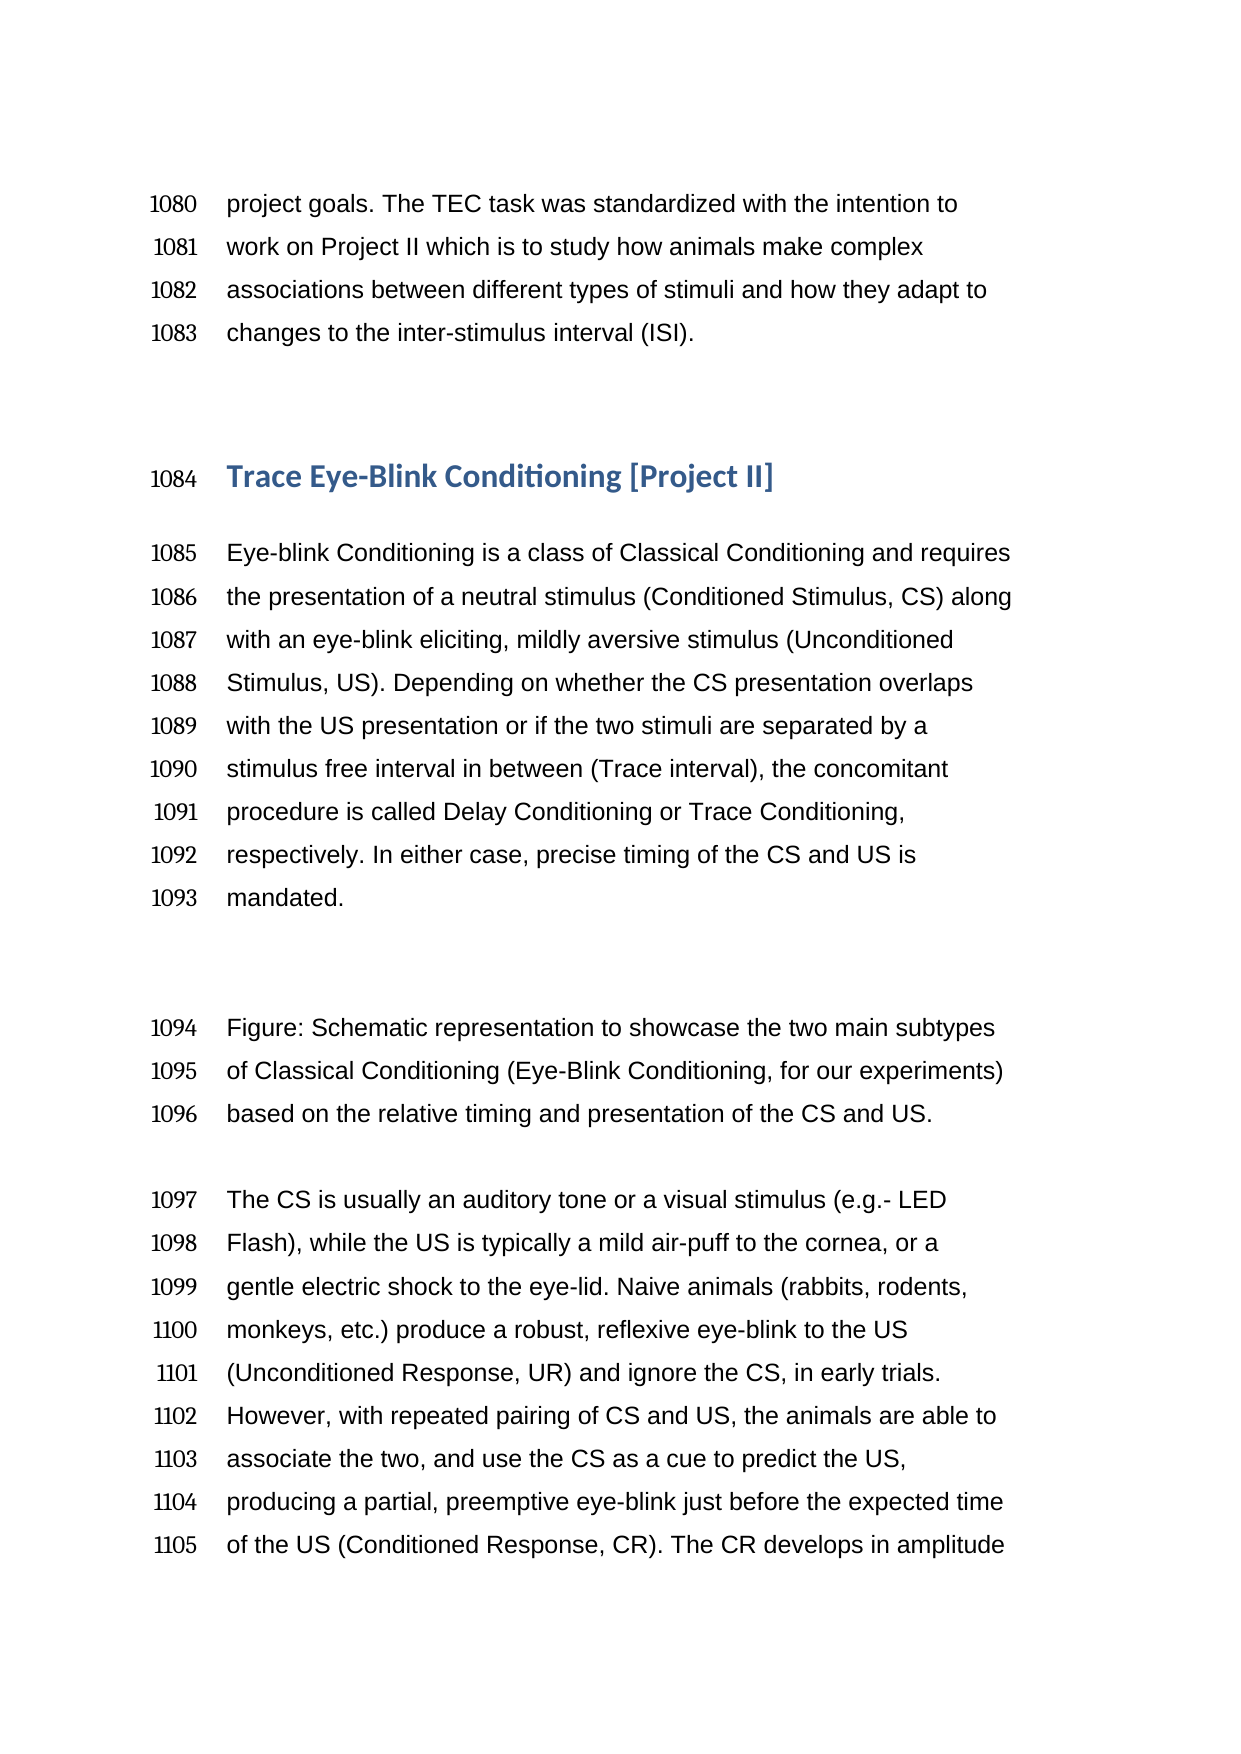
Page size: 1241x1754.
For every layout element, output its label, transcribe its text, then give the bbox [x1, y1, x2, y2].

text project goals. The TEC task was standardized with the intention to work on Project II which is to study how animals make complex associations between different types of stimuli and how they adapt to changes to the inter-stimulus interval (ISI). [226, 189, 1014, 347]
subtitle Trace Eye-Blink Conditioning [Project II] [226, 454, 1014, 495]
text The CS is usually an auditory tone or a visual stimulus (e.g.- LED Flash), while the US is typically a mild air-puff to the cornea, or a gentle electric shock to the eye-lid. Naive animals (rabbits, rodents, monkeys, etc.) produce a robust, reflexive eye-blink to the US (Unconditioned Response, UR) and ignore the CS, in early trials. However, with repeated pairing of CS and US, the animals are able to associate the two, and use the CS as a cue to predict the US, producing a partial, preemptive eye-blink just before the expected time of the US (Conditioned Response, CR). The CR develops in amplitude [226, 1185, 1014, 1559]
text Eye-blink Conditioning is a class of Classical Conditioning and requires the presentation of a neutral stimulus (Conditioned Stimulus, CS) along with an eye-blink eliciting, mildly aversive stimulus (Unconditioned Stimulus, US). Depending on whether the CS presentation overlaps with the US presentation or if the two stimuli are separated by a stimulus free interval in between (Trace interval), the concomitant procedure is called Delay Conditioning or Trace Conditioning, respectively. In either case, precise timing of the CS and US is mandated. [226, 538, 1014, 912]
text Figure: Schematic representation to showcase the two main subtypes of Classical Conditioning (Eye-Blink Conditioning, for our experiments) based on the relative timing and presentation of the CS and US. [226, 1013, 1014, 1128]
